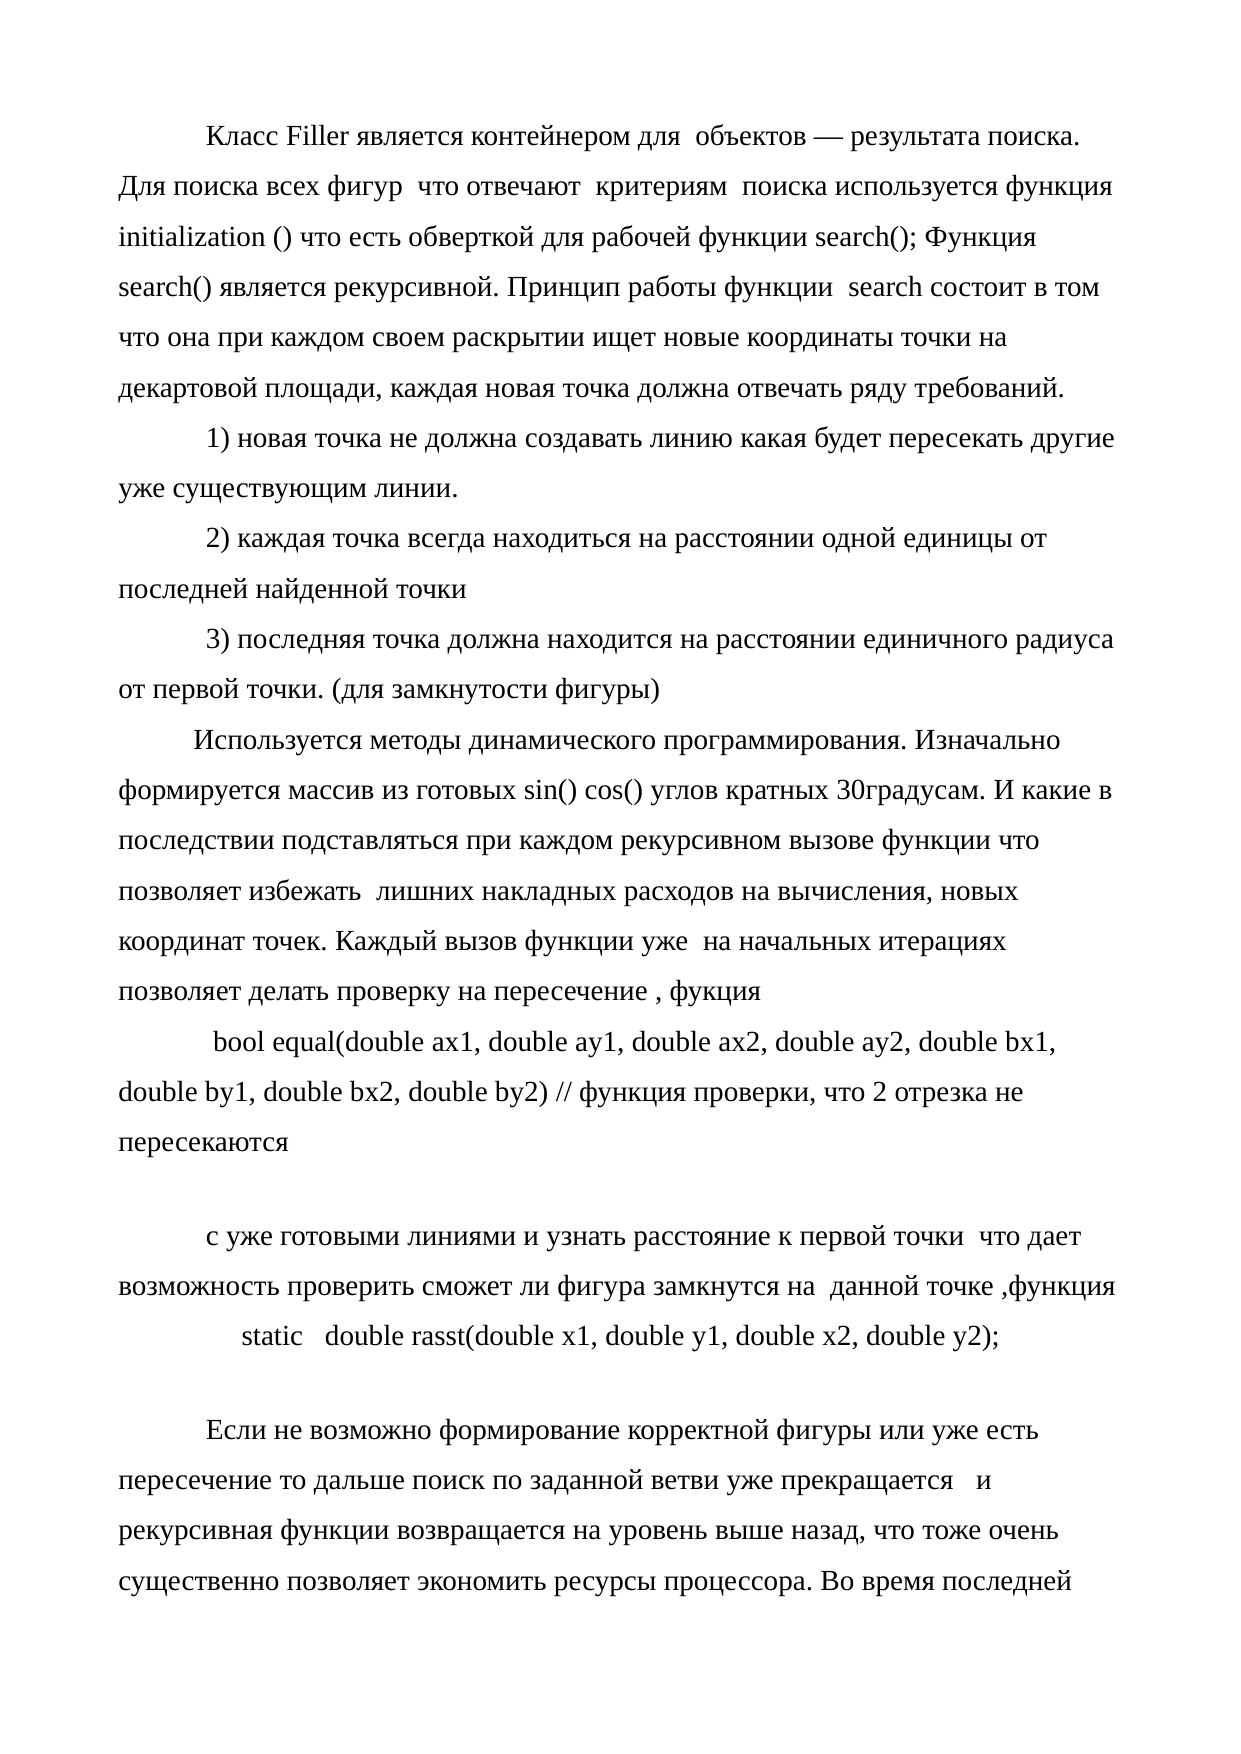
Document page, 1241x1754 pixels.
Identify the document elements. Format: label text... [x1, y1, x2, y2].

text bool equal(double ax1, double ay1, double ax2, double ay2, double bx1, double by1, double bx2, double by2) // функция проверки, что 2 отрезка не пересекаются [118, 1024, 1122, 1158]
text static double rasst(double x1, double y1, double x2, double y2); [118, 1318, 1122, 1352]
text Класс Filler является контейнером для объектов — результата поиска. Для поиска всех фигур что отвечают критериям поиска используется функция initialization () что есть обверткой для рабочей функции search(); Функция search() является рекурсивной. Принцип работы функции search состоит в том что она при каждом своем раскрытии ищет новые координаты точки на декартовой площади, каждая новая точка должна отвечать ряду требований. [118, 118, 1122, 403]
text 2) каждая точка всегда находиться на расстоянии одной единицы от последней найденной точки [118, 521, 1122, 604]
text Если не возможно формирование корректной фигуры или уже есть пересечение то дальше поиск по заданной ветви уже прекращается и рекурсивная функции возвращается на уровень выше назад, что тоже очень существенно позволяет экономить ресурсы процессора. Во время последней [118, 1412, 1122, 1596]
text 1) новая точка не должна создавать линию какая будет пересекать другие уже существующим линии. [118, 420, 1122, 504]
text 3) последняя точка должна находится на расстоянии единичного радиуса от первой точки. (для замкнутости фигуры) [118, 621, 1122, 705]
text Используется методы динамического программирования. Изначально формируется массив из готовых sin() cos() углов кратных 30градусам. И какие в последствии подставляться при каждом рекурсивном вызове функции что позволяет избежать лишних накладных расходов на вычисления, новых координат точек. Каждый вызов функции уже на начальных итерациях позволяет делать проверку на пересечение , фукция [118, 722, 1122, 1007]
text с уже готовыми линиями и узнать расстояние к первой точки что дает возможность проверить сможет ли фигура замкнутся на данной точке ,функция [118, 1218, 1122, 1302]
